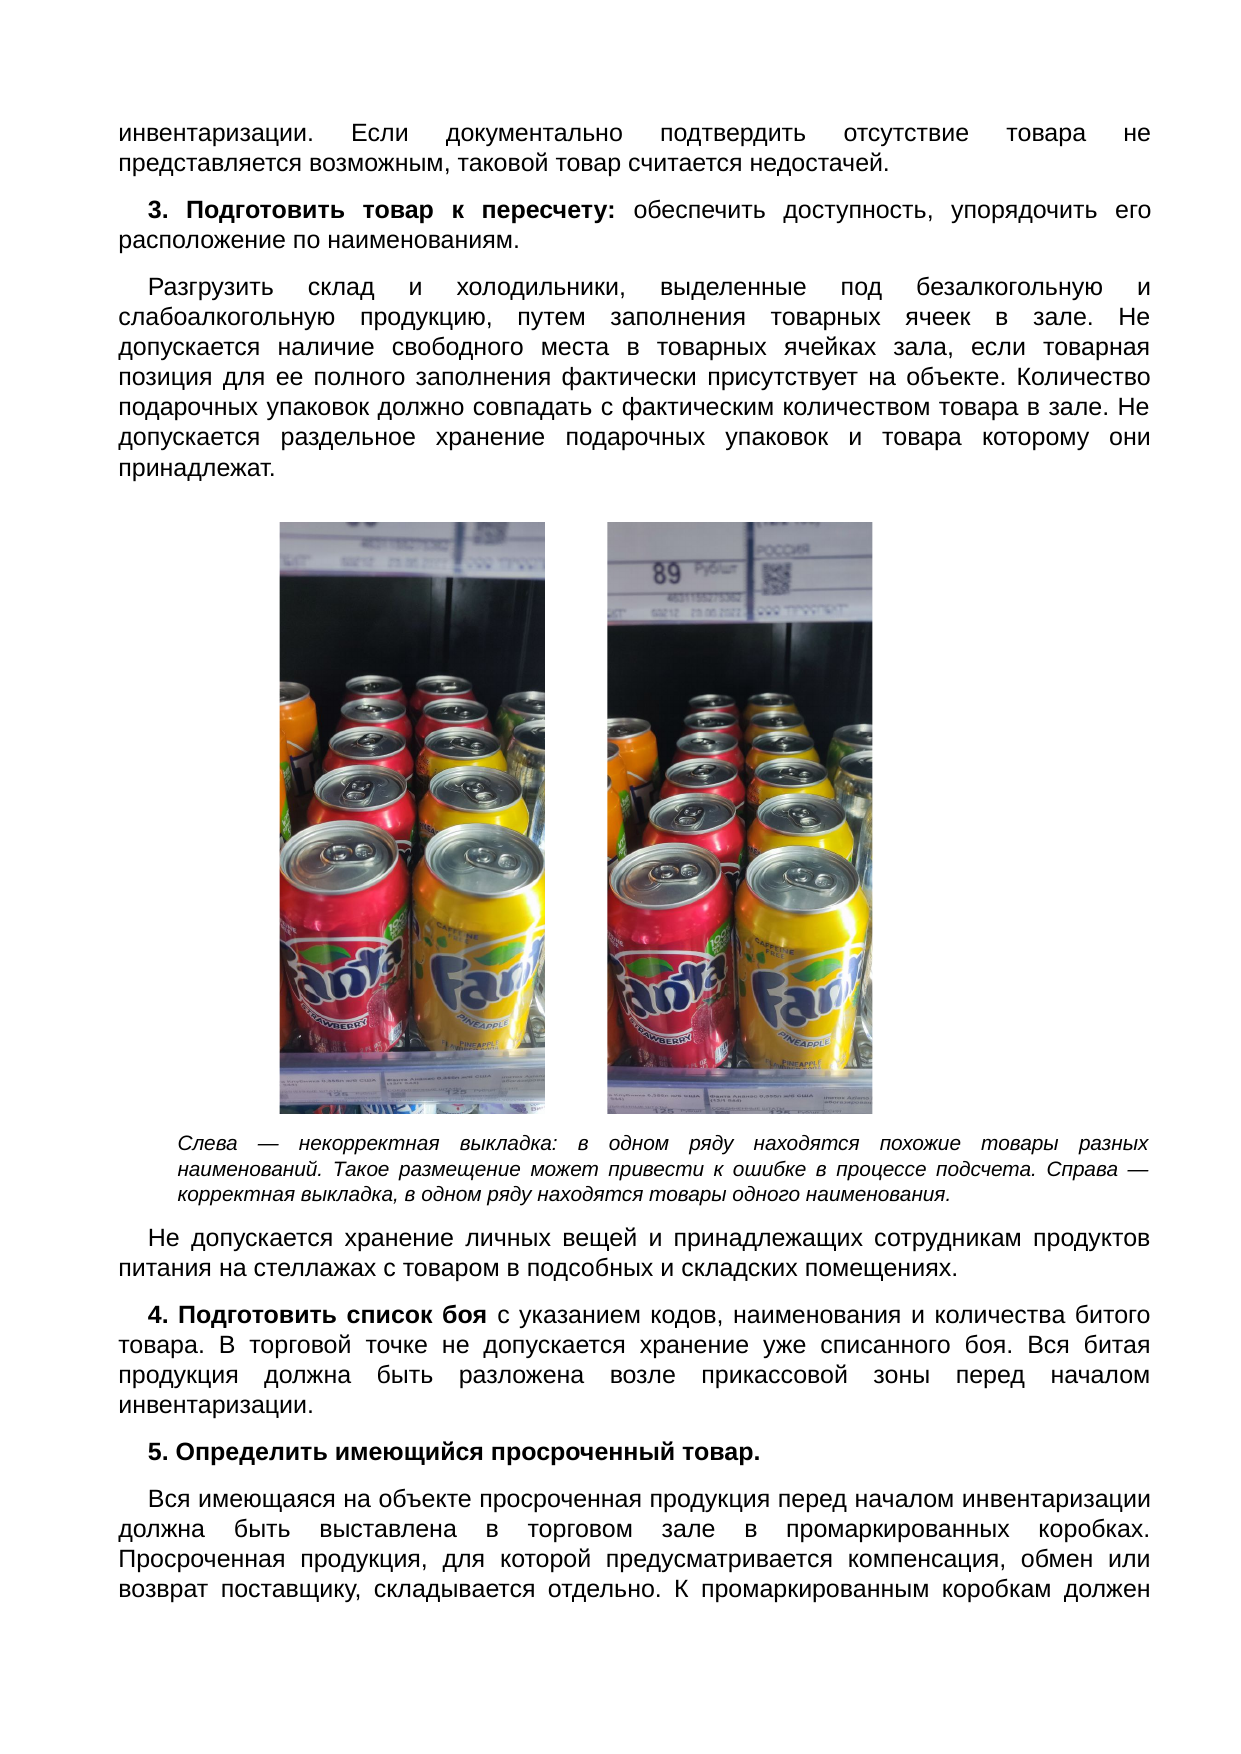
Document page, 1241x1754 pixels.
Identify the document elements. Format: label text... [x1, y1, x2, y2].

text Не допускается хранение личных вещей и принадлежащих сотрудникам продуктов питания на стеллажах с товаром в подсобных и складских помещениях. [118, 1223, 1152, 1282]
text инвентаризации. Если документально подтвердить отсутствие товара не представляется возможным, таковой товар считается недостачей. [118, 118, 1152, 177]
text 3. Подготовить товар к пересчету: обеспечить доступность, упорядочить его расположение по наименованиям. [118, 195, 1152, 254]
text Вся имеющаяся на объекте просроченная продукция перед началом инвентаризации должна быть выставлена в торговом зале в промаркированных коробках. Просроченная продукция, для которой предусматривается компенсация, обмен или возврат поставщику, складывается отдельно. К промаркированным коробкам должен [118, 1484, 1152, 1603]
text 4. Подготовить список боя с указанием кодов, наименования и количества битого товара. В торговой точке не допускается хранение уже списанного боя. Вся битая продукция должна быть разложена возле прикассовой зоны перед началом инвентаризации. [118, 1300, 1152, 1419]
text 5. Определить имеющийся просроченный товар. [118, 1437, 1152, 1466]
text Разгрузить склад и холодильники, выделенные под безалкогольную и слабоалкогольную продукцию, путем заполнения товарных ячеек в зале. Не допускается наличие свободного места в товарных ячейках зала, если товарная позиция для ее полного заполнения фактически присутствует на объекте. Количество подарочных упаковок должно совпадать с фактическим количеством товара в зале. Не допускается раздельное хранение подарочных упаковок и товара которому они принадлежат. [118, 272, 1152, 481]
text Слева — некорректная выкладка: в одном ряду находятся похожие товары разных наименований. Такое размещение может привести к ошибке в процессе подсчета. Справа — корректная выкладка, в одном ряду находятся товары одного наименования. [177, 1131, 1152, 1205]
